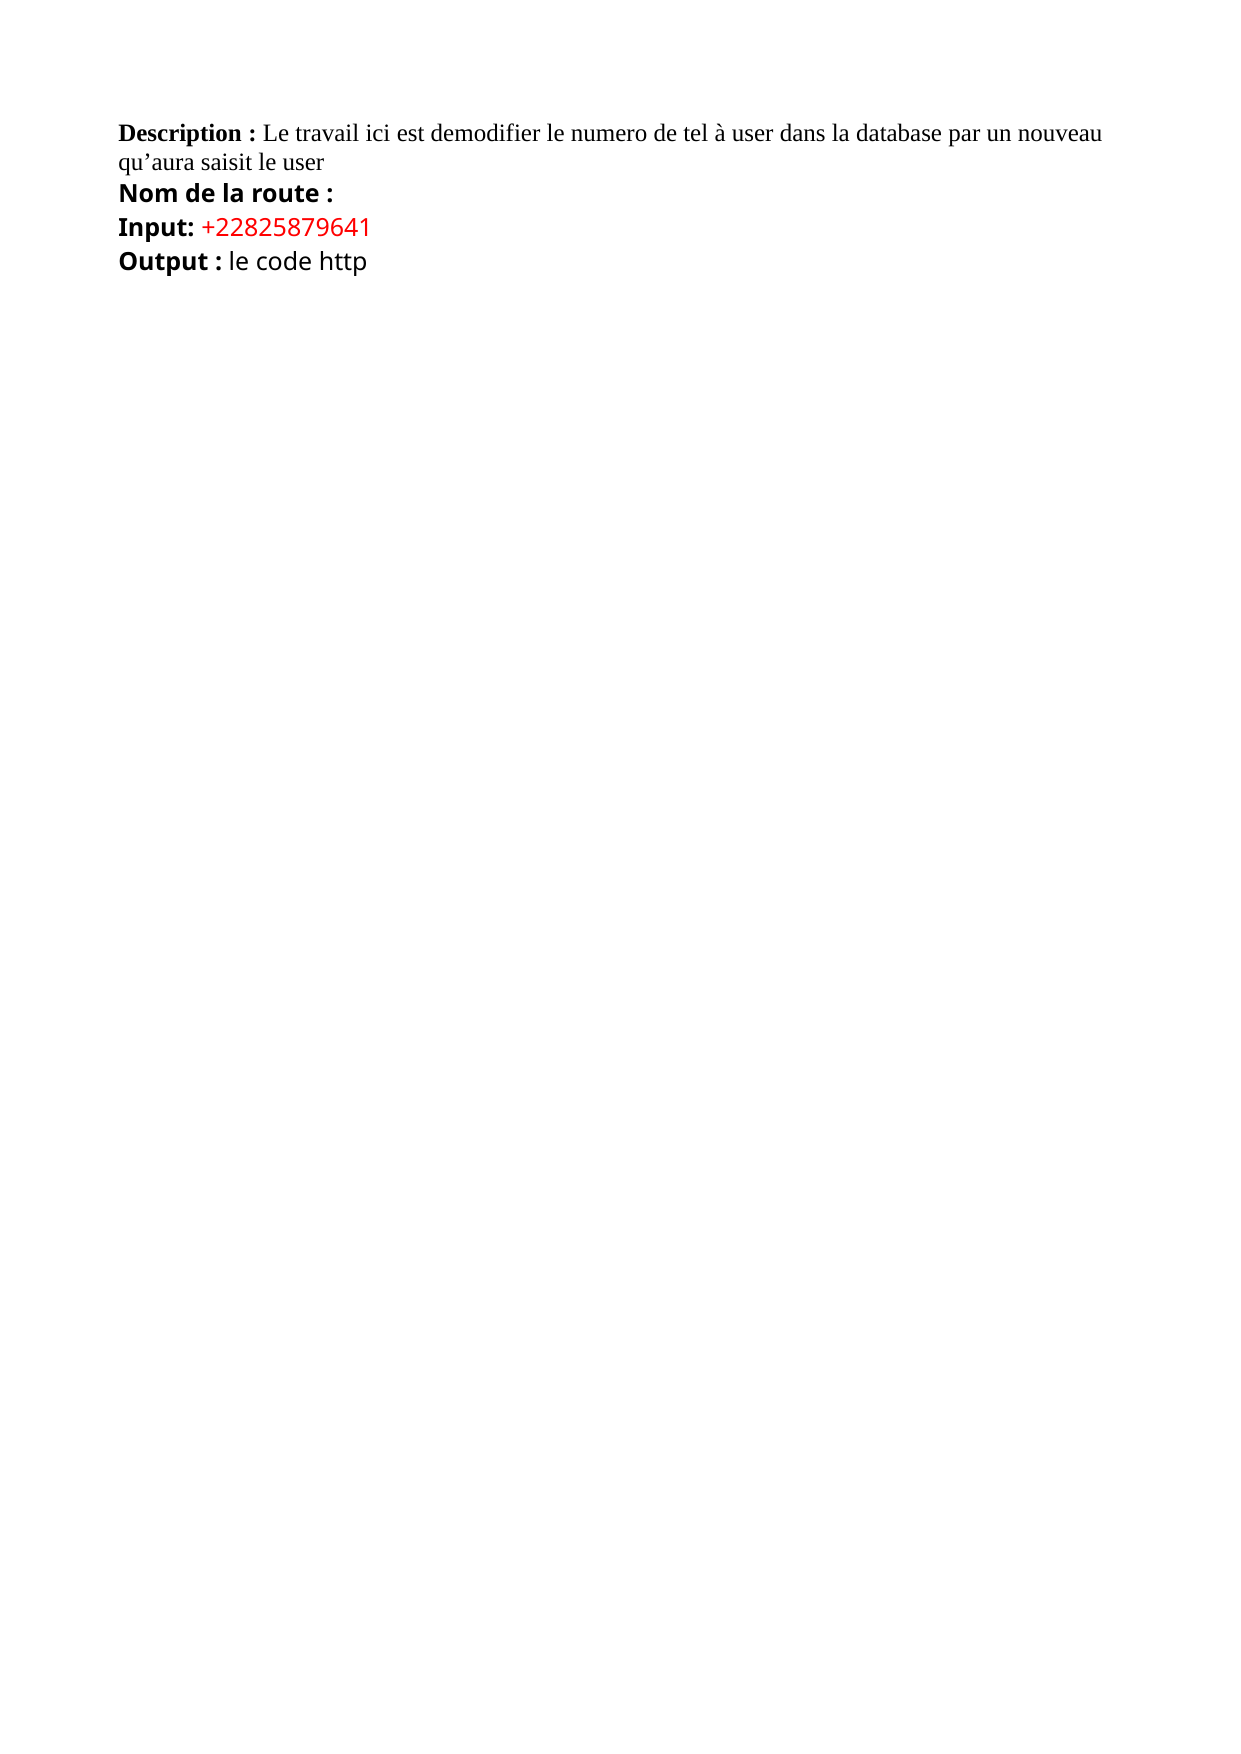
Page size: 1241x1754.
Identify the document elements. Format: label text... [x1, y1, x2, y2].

text Output : le code http [118, 244, 1122, 278]
text Input: +22825879641 [118, 210, 1122, 244]
text Description : Le travail ici est demodifier le numero de tel à user dans la database par un nouveau qu’aura saisit le user [118, 118, 1122, 176]
text Nom de la route : [118, 176, 1122, 210]
